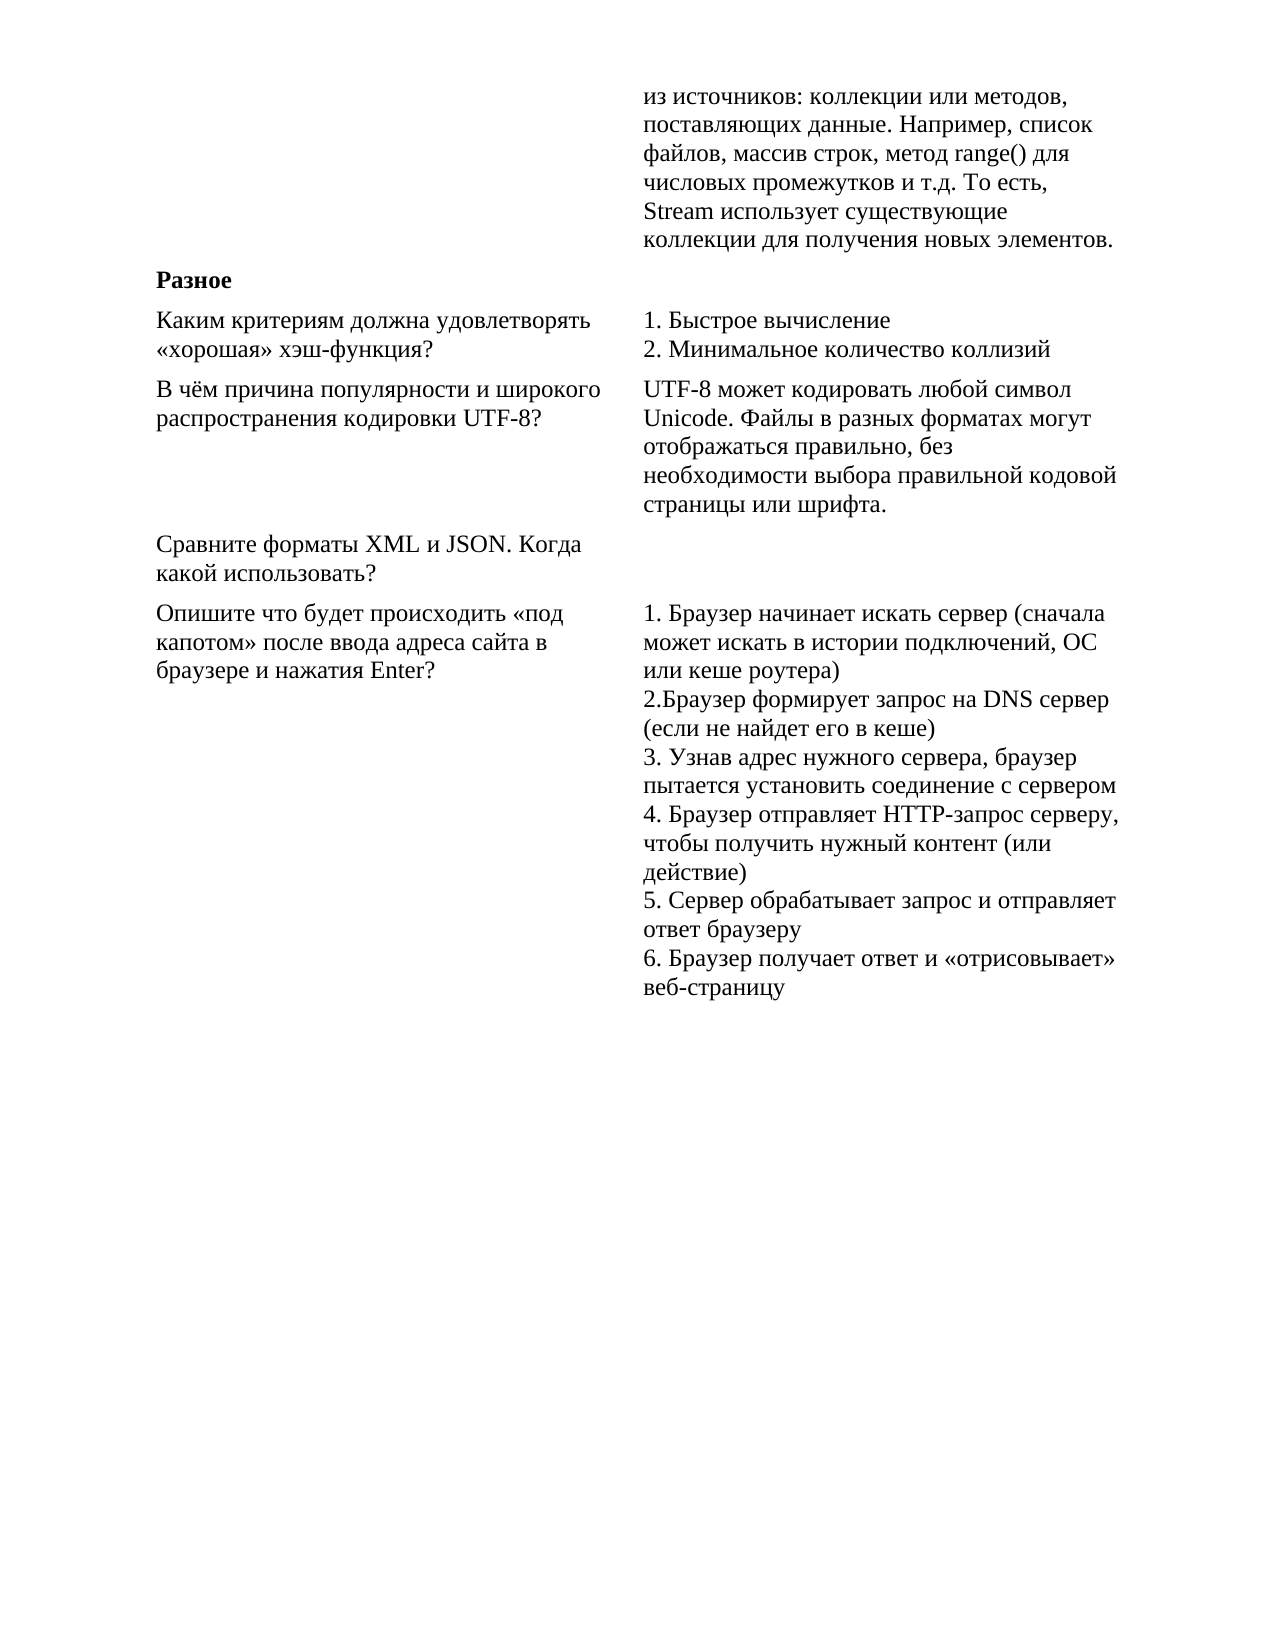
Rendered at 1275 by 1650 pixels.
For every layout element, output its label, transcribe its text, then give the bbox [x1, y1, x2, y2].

table_cell 1. Быстрое вычисление 2. Минимальное количество коллизий [638, 299, 1125, 368]
table_cell [150, 75, 637, 259]
table_cell Сравните форматы XML и JSON. Когда какой использовать? [150, 523, 637, 592]
table_cell Опишите что будет происходить «под капотом» после ввода адреса сайта в браузере и нажатия Enter? [150, 592, 637, 1006]
table_cell В чём причина популярности и широкого распространения кодировки UTF-8? [150, 368, 637, 523]
table_cell UTF-8 может кодировать любой символ Unicode. Файлы в разных форматах могут отображаться правильно, без необходимости выбора правильной кодовой страницы или шрифта. [638, 368, 1125, 523]
table_cell Разное [150, 259, 637, 299]
table_cell из источников: коллекции или методов, поставляющих данные. Например, список файлов, массив строк, метод range() для числовых промежутков и т.д. То есть, Stream использует существующие коллекции для получения новых элементов. [638, 75, 1125, 259]
table_cell [638, 523, 1125, 592]
table_cell Каким критериям должна удовлетворять «хорошая» хэш-функция? [150, 299, 637, 368]
table_cell 1. Браузер начинает искать сервер (сначала может искать в истории подключений, ОС или кеше роутера) 2.Браузер формирует запрос на DNS сервер (если не найдет его в кеше) 3. Узнав адрес нужного сервера, браузер пытается установить соединение с сервером 4. Браузер отправляет HTTP-запрос серверу, чтобы получить нужный контент (или действие) 5. Сервер обрабатывает запрос и отправляет ответ браузеру 6. Браузер получает ответ и «отрисовывает» веб-страницу [638, 592, 1125, 1006]
